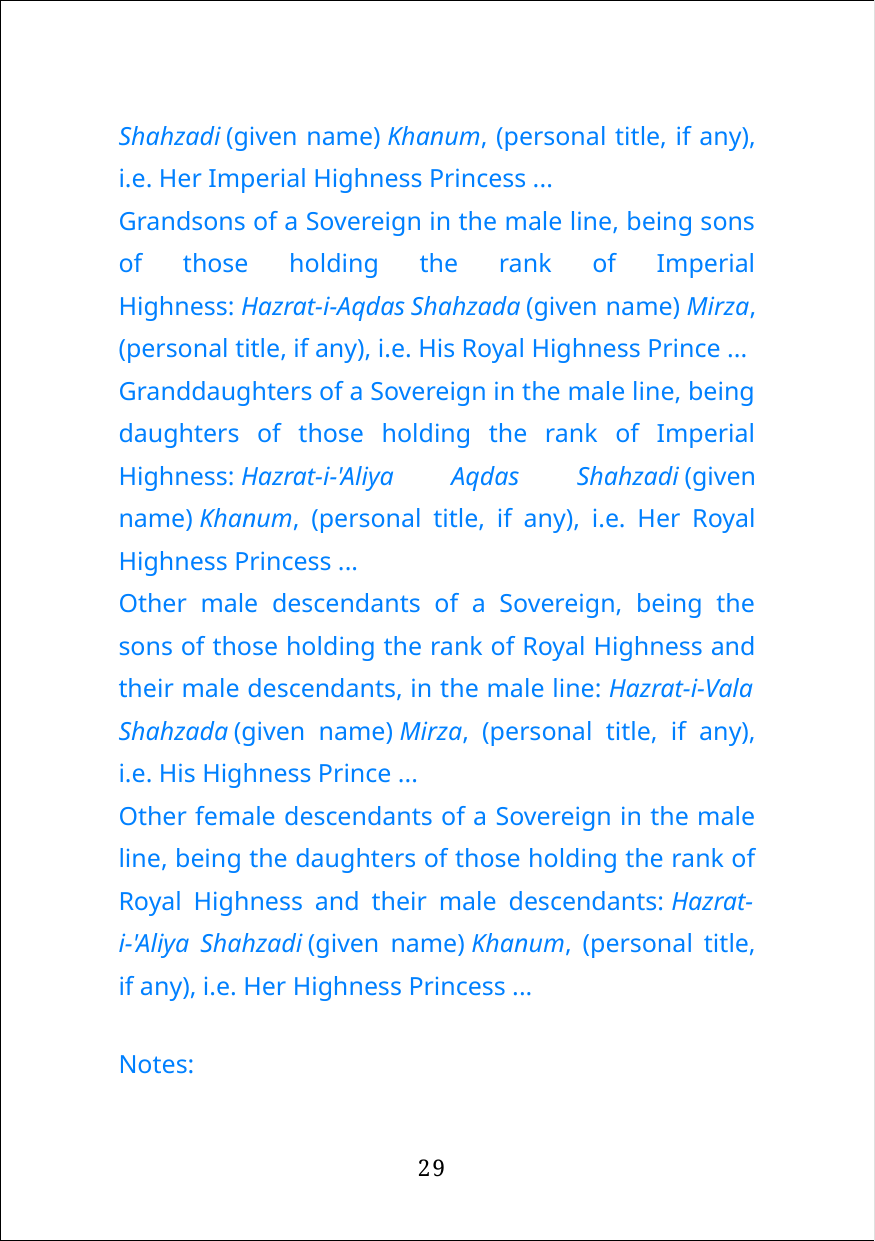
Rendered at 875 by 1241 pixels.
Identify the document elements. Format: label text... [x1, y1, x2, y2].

text Shahzadi (given name) Khanum, (personal title, if any), i.e. Her Imperial Highness Princess ... Grandsons of a Sovereign in the male line, being sons of those holding the rank of Imperial Highness: Hazrat-i-Aqdas Shahzada (given name) Mirza, (personal title, if any), i.e. His Royal Highness Prince ... Granddaughters of a Sovereign in the male line, being daughters of those holding the rank of Imperial Highness: Hazrat-i-'Aliya Aqdas Shahzadi (given name) Khanum, (personal title, if any), i.e. Her Royal Highness Princess ... Other male descendants of a Sovereign, being the sons of those holding the rank of Royal Highness and their male descendants, in the male line: Hazrat-i-Vala Shahzada (given name) Mirza, (personal title, if any), i.e. His Highness Prince ... Other female descendants of a Sovereign in the male line, being the daughters of those holding the rank of Royal Highness and their male descendants: Hazrat-i-'Aliya Shahzadi (given name) Khanum, (personal title, if any), i.e. Her Highness Princess ... Notes: [118, 118, 756, 1080]
